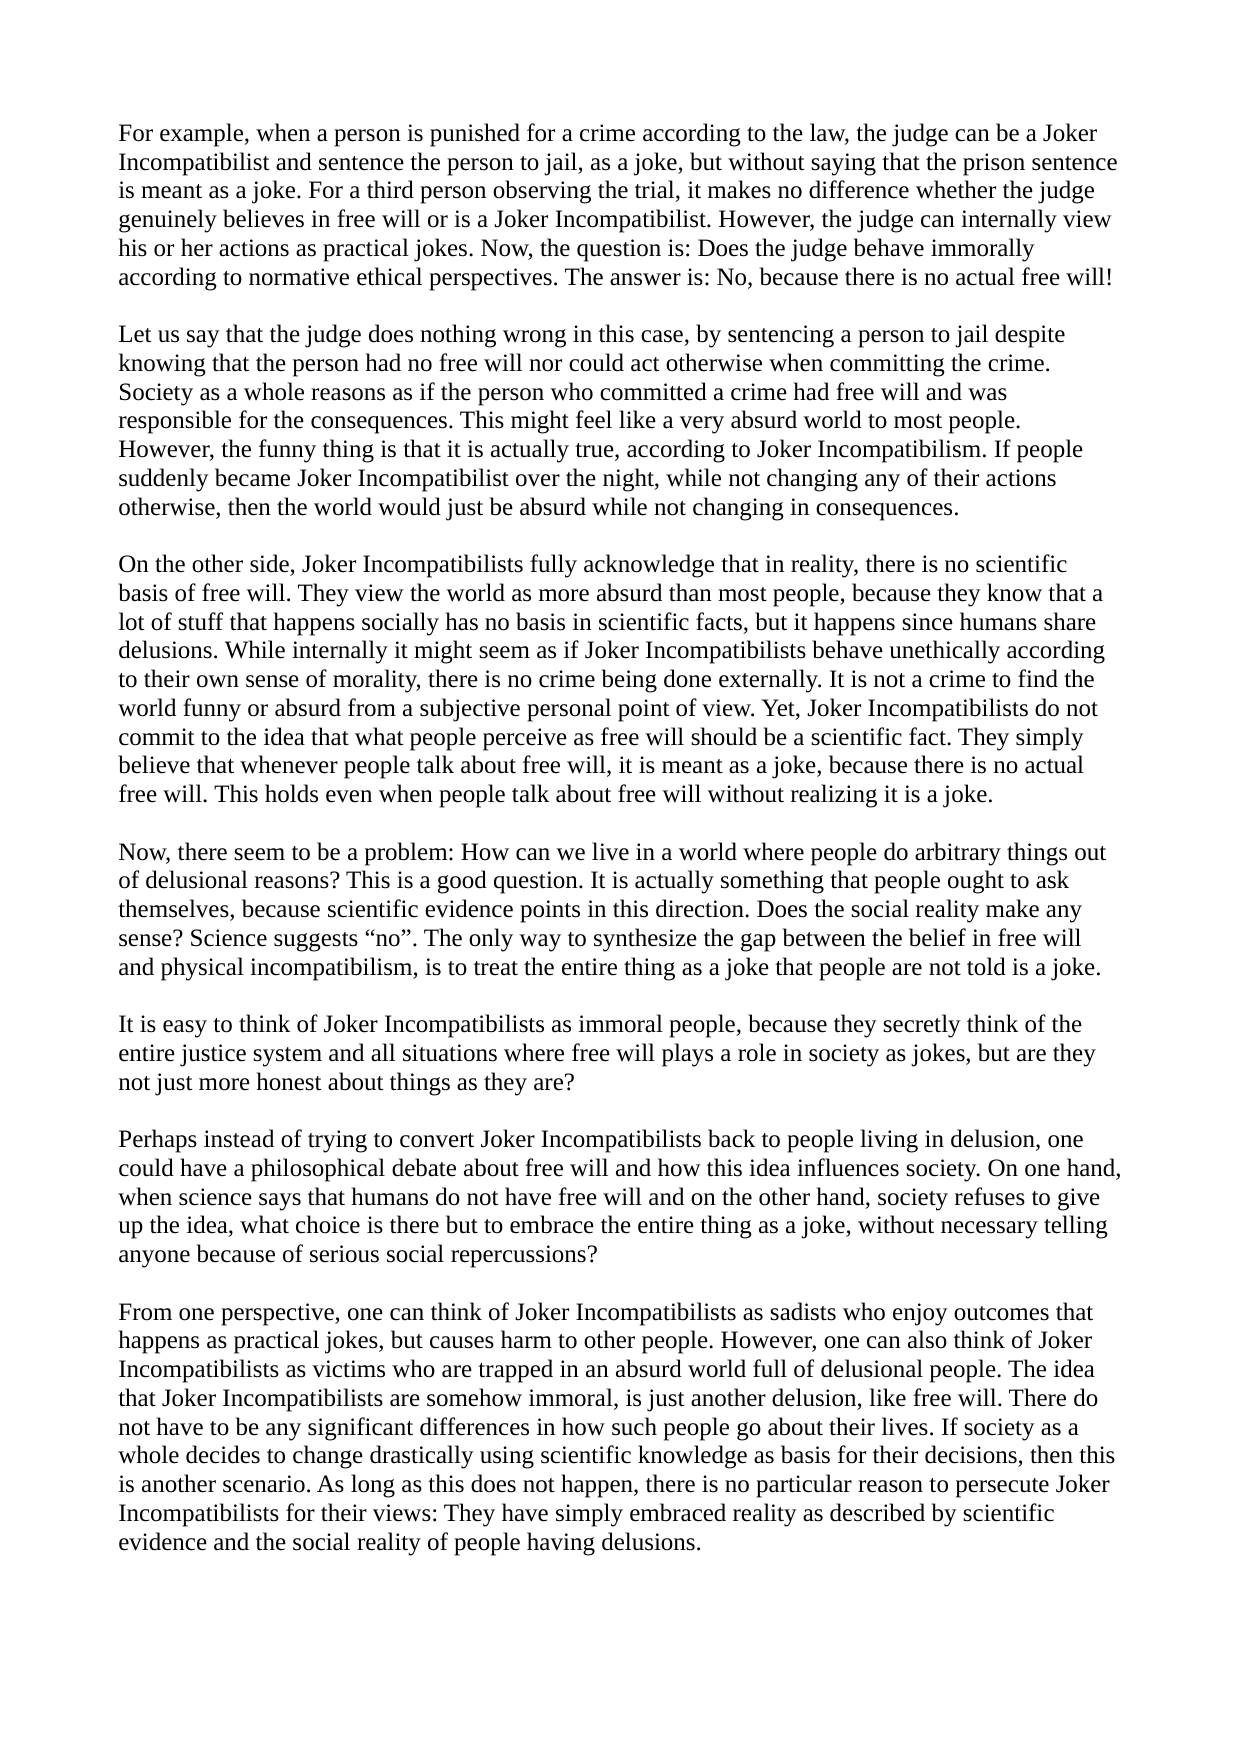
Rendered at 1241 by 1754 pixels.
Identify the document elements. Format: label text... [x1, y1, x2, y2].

text Now, there seem to be a problem: How can we live in a world where people do arbitrary things out of delusional reasons? This is a good question. It is actually something that people ought to ask themselves, because scientific evidence points in this direction. Does the social reality make any sense? Science suggests “no”. The only way to synthesize the gap between the belief in free will and physical incompatibilism, is to treat the entire thing as a joke that people are not told is a joke. [118, 837, 1122, 981]
text On the other side, Joker Incompatibilists fully acknowledge that in reality, there is no scientific basis of free will. They view the world as more absurd than most people, because they know that a lot of stuff that happens socially has no basis in scientific facts, but it happens since humans share delusions. While internally it might seem as if Joker Incompatibilists behave unethically according to their own sense of morality, there is no crime being done externally. It is not a crime to find the world funny or absurd from a subjective personal point of view. Yet, Joker Incompatibilists do not commit to the idea that what people perceive as free will should be a scientific fact. They simply believe that whenever people talk about free will, it is meant as a joke, because there is no actual free will. This holds even when people talk about free will without realizing it is a joke. [118, 549, 1122, 808]
text For example, when a person is punished for a crime according to the law, the judge can be a Joker Incompatibilist and sentence the person to jail, as a joke, but without saying that the prison sentence is meant as a joke. For a third person observing the trial, it makes no difference whether the judge genuinely believes in free will or is a Joker Incompatibilist. However, the judge can internally view his or her actions as practical jokes. Now, the question is: Does the judge behave immorally according to normative ethical perspectives. The answer is: No, because there is no actual free will! [118, 118, 1122, 291]
text Let us say that the judge does nothing wrong in this case, by sentencing a person to jail despite knowing that the person had no free will nor could act otherwise when committing the crime. Society as a whole reasons as if the person who committed a crime had free will and was responsible for the consequences. This might feel like a very absurd world to most people. However, the funny thing is that it is actually true, according to Joker Incompatibilism. If people suddenly became Joker Incompatibilist over the night, while not changing any of their actions otherwise, then the world would just be absurd while not changing in consequences. [118, 319, 1122, 521]
text Perhaps instead of trying to convert Joker Incompatibilists back to people living in delusion, one could have a philosophical debate about free will and how this idea influences society. On one hand, when science says that humans do not have free will and on the other hand, society refuses to give up the idea, what choice is there but to embrace the entire thing as a joke, without necessary telling anyone because of serious social repercussions? [118, 1124, 1122, 1268]
text It is easy to think of Joker Incompatibilists as immoral people, because they secretly think of the entire justice system and all situations where free will plays a role in society as jokes, but are they not just more honest about things as they are? [118, 1009, 1122, 1096]
text From one perspective, one can think of Joker Incompatibilists as sadists who enjoy outcomes that happens as practical jokes, but causes harm to other people. However, one can also think of Joker Incompatibilists as victims who are trapped in an absurd world full of delusional people. The idea that Joker Incompatibilists are somehow immoral, is just another delusion, like free will. There do not have to be any significant differences in how such people go about their lives. If society as a whole decides to change drastically using scientific knowledge as basis for their decisions, then this is another scenario. As long as this does not happen, there is no particular reason to persecute Joker Incompatibilists for their views: They have simply embraced reality as described by scientific evidence and the social reality of people having delusions. [118, 1297, 1122, 1556]
